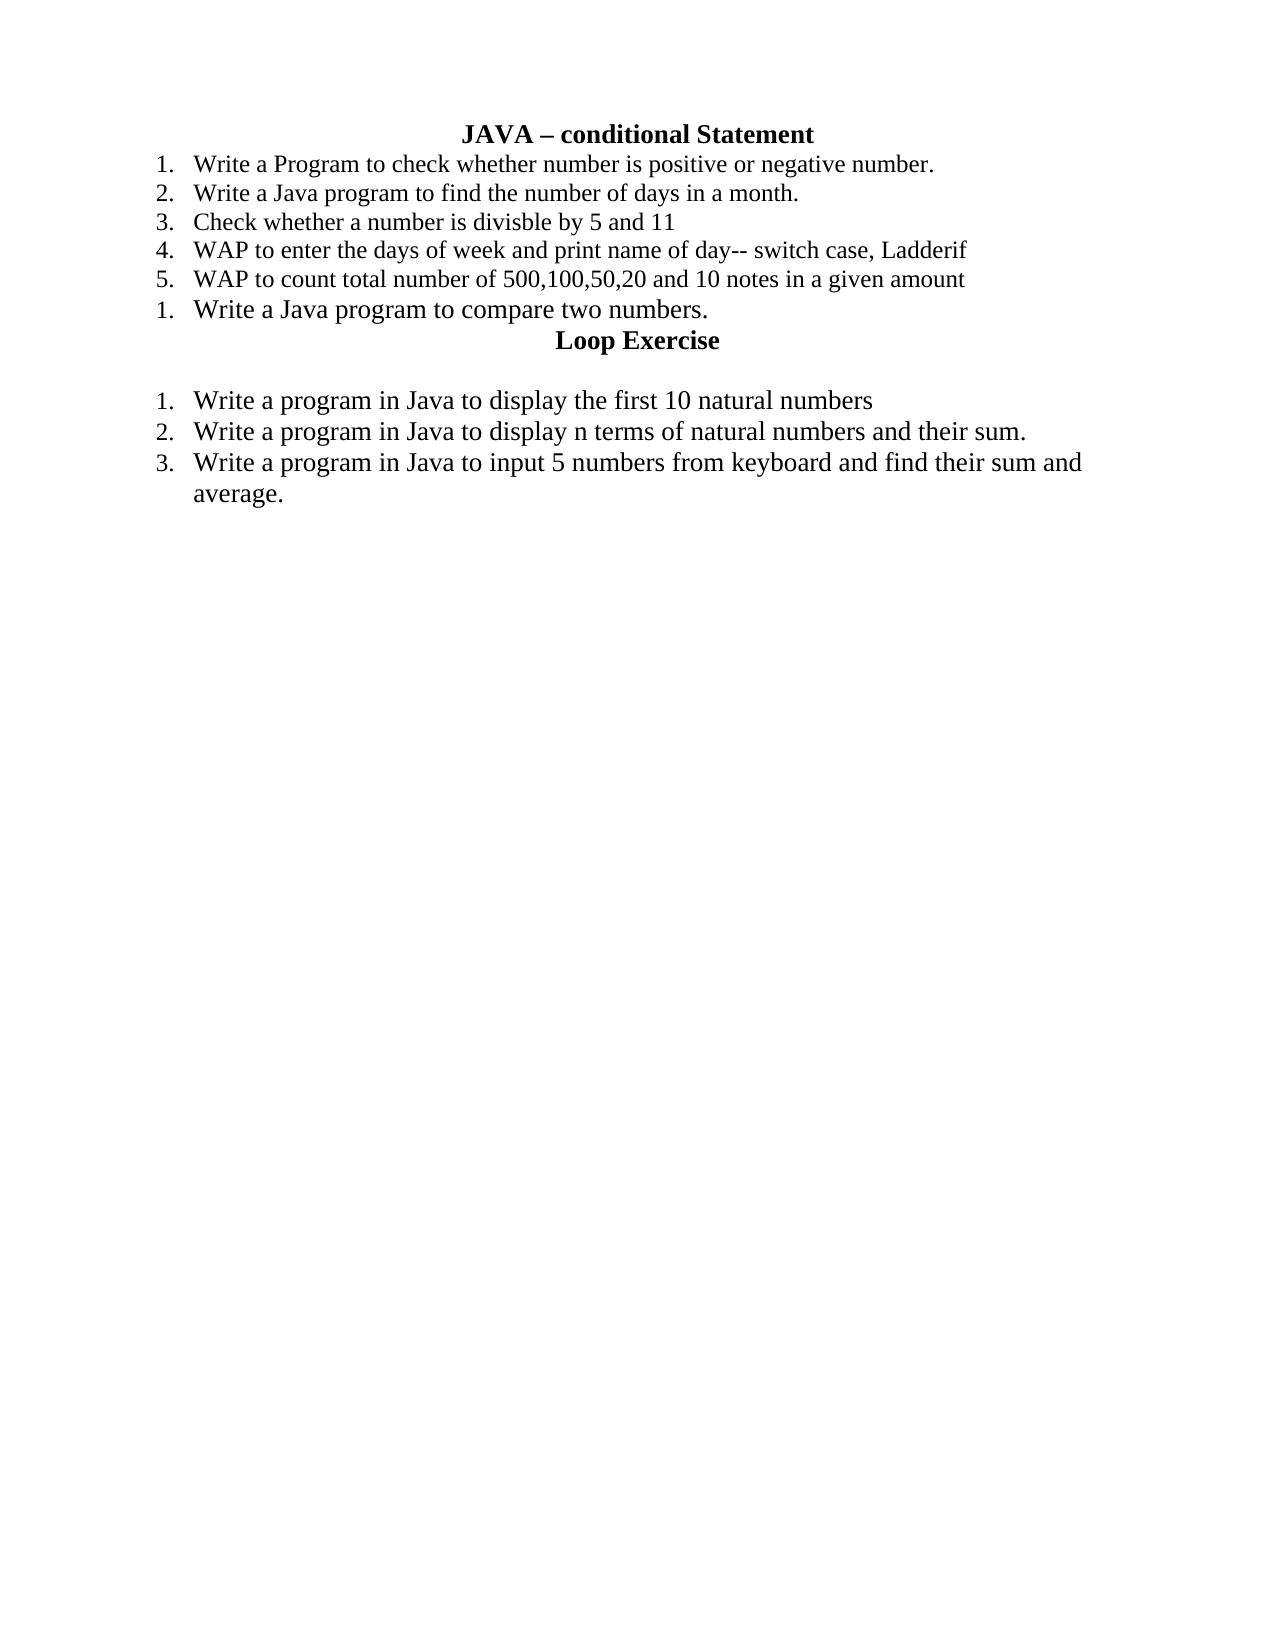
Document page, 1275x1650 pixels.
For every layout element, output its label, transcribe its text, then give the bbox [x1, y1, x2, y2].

list WAP to enter the days of week and print name of day-- switch case, Ladderif [156, 236, 1157, 264]
text JAVA – conditional Statement [118, 118, 1157, 149]
list Write a Java program to compare two numbers. [156, 293, 1157, 324]
list Check whether a number is divisble by 5 and 11 [156, 207, 1157, 236]
list Write a program in Java to display n terms of natural numbers and their sum. [156, 415, 1157, 446]
list Write a program in Java to input 5 numbers from keyboard and find their sum and average. [156, 446, 1157, 509]
list Write a Java program to find the number of days in a month. [156, 178, 1157, 207]
list WAP to count total number of 500,100,50,20 and 10 notes in a given amount [156, 264, 1157, 293]
list Write a Program to check whether number is positive or negative number. [156, 149, 1157, 178]
text Loop Exercise [118, 324, 1157, 355]
list Write a program in Java to display the first 10 natural numbers [156, 384, 1157, 415]
